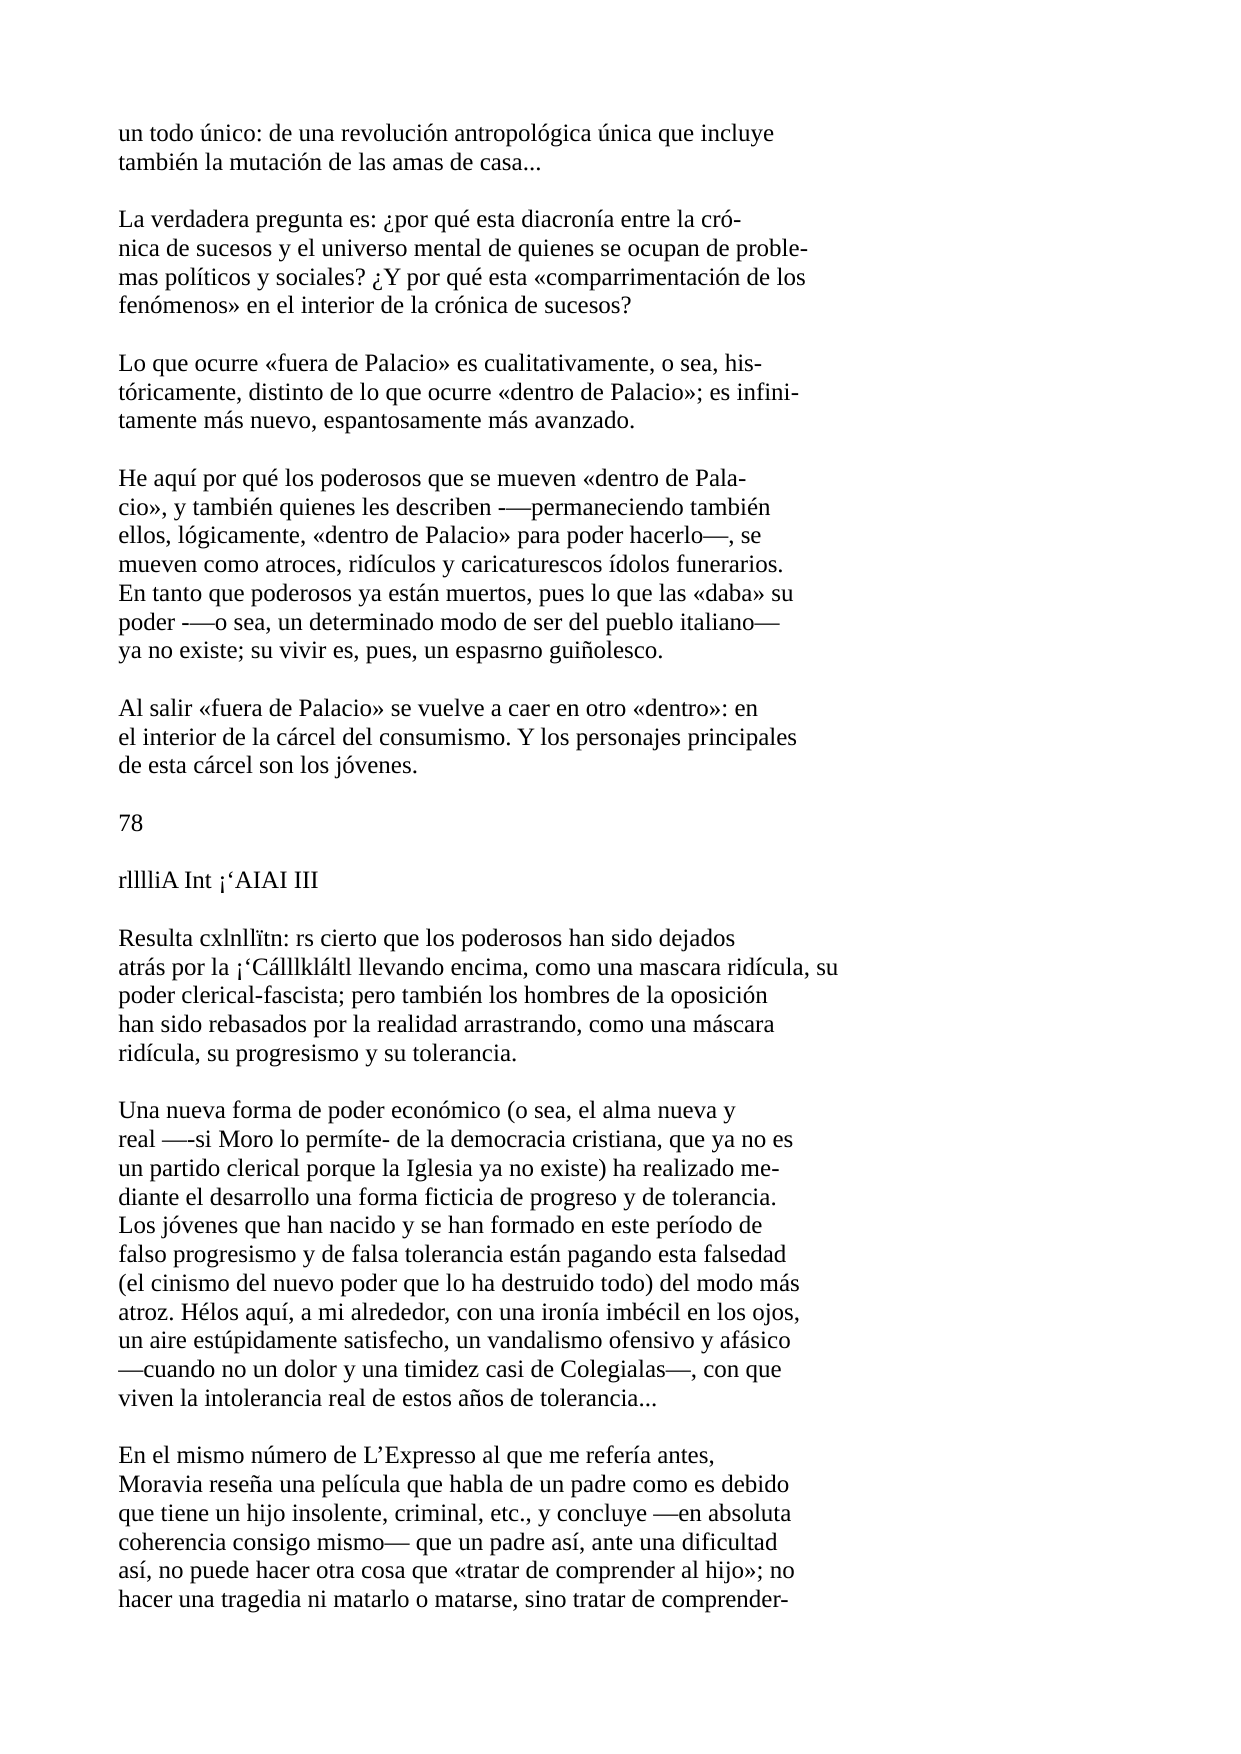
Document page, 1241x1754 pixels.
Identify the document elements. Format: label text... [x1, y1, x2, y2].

text Moravia reseña una película que habla de un padre como es debido [118, 1469, 1122, 1498]
text 78 [118, 808, 1122, 837]
text —cuando no un dolor y una timidez casi de Colegialas—, con que [118, 1354, 1122, 1383]
text Al salir «fuera de Palacio» se vuelve a caer en otro «dentro»: en [118, 693, 1122, 722]
text mueven como atroces, ridículos y caricaturescos ídolos funerarios. [118, 549, 1122, 578]
text también la mutación de las amas de casa... [118, 147, 1122, 176]
text poder -—o sea, un determinado modo de ser del pueblo italiano— [118, 607, 1122, 636]
text falso progresismo y de falsa tolerancia están pagando esta falsedad [118, 1239, 1122, 1268]
text cio», y también quienes les describen -—permaneciendo también [118, 492, 1122, 521]
text Los jóvenes que han nacido y se han formado en este período de [118, 1211, 1122, 1239]
text En el mismo número de L’Expresso al que me refería antes, [118, 1441, 1122, 1469]
text ridícula, su progresismo y su tolerancia. [118, 1038, 1122, 1067]
text ellos, lógicamente, «dentro de Palacio» para poder hacerlo—, se [118, 521, 1122, 549]
text de esta cárcel son los jóvenes. [118, 751, 1122, 779]
text un aire estúpidamente satisfecho, un vandalismo ofensivo y afásico [118, 1326, 1122, 1354]
text atrás por la ¡‘Cálllkláltl llevando encima, como una mascara ridícula, su [118, 952, 1122, 981]
text (el cinismo del nuevo poder que lo ha destruido todo) del modo más [118, 1268, 1122, 1297]
text La verdadera pregunta es: ¿por qué esta diacronía entre la cró- [118, 204, 1122, 233]
text poder clerical-fascista; pero también los hombres de la oposición [118, 981, 1122, 1009]
text mas políticos y sociales? ¿Y por qué esta «comparrimentación de los [118, 262, 1122, 291]
text diante el desarrollo una forma ficticia de progreso y de tolerancia. [118, 1182, 1122, 1211]
text rlllliA Int ¡‘AIAI III [118, 866, 1122, 894]
text fenómenos» en el interior de la crónica de sucesos? [118, 291, 1122, 319]
text coherencia consigo mismo— que un padre así, ante una dificultad [118, 1527, 1122, 1556]
text Resulta cxlnllïtn: rs cierto que los poderosos han sido dejados [118, 923, 1122, 952]
text ya no existe; su vivir es, pues, un espasrno guiñolesco. [118, 636, 1122, 664]
text así, no puede hacer otra cosa que «tratar de comprender al hijo»; no [118, 1556, 1122, 1584]
text Una nueva forma de poder económico (o sea, el alma nueva y [118, 1096, 1122, 1124]
text que tiene un hijo insolente, criminal, etc., y concluye —en absoluta [118, 1498, 1122, 1527]
text En tanto que poderosos ya están muertos, pues lo que las «daba» su [118, 578, 1122, 607]
text hacer una tragedia ni matarlo o matarse, sino tratar de comprender- [118, 1584, 1122, 1613]
text un todo único: de una revolución antropológica única que incluye [118, 118, 1122, 147]
text tamente más nuevo, espantosamente más avanzado. [118, 406, 1122, 434]
text el interior de la cárcel del consumismo. Y los personajes principales [118, 722, 1122, 751]
text viven la intolerancia real de estos años de tolerancia... [118, 1383, 1122, 1412]
text Lo que ocurre «fuera de Palacio» es cualitativamente, o sea, his- [118, 348, 1122, 377]
text atroz. Hélos aquí, a mi alrededor, con una ironía imbécil en los ojos, [118, 1297, 1122, 1326]
text han sido rebasados por la realidad arrastrando, como una máscara [118, 1009, 1122, 1038]
text real —-si Moro lo permíte- de la democracia cristiana, que ya no es [118, 1124, 1122, 1153]
text nica de sucesos y el universo mental de quienes se ocupan de proble- [118, 233, 1122, 262]
text un partido clerical porque la Iglesia ya no existe) ha realizado me- [118, 1153, 1122, 1182]
text tóricamente, distinto de lo que ocurre «dentro de Palacio»; es infini- [118, 377, 1122, 406]
text He aquí por qué los poderosos que se mueven «dentro de Pala- [118, 463, 1122, 492]
